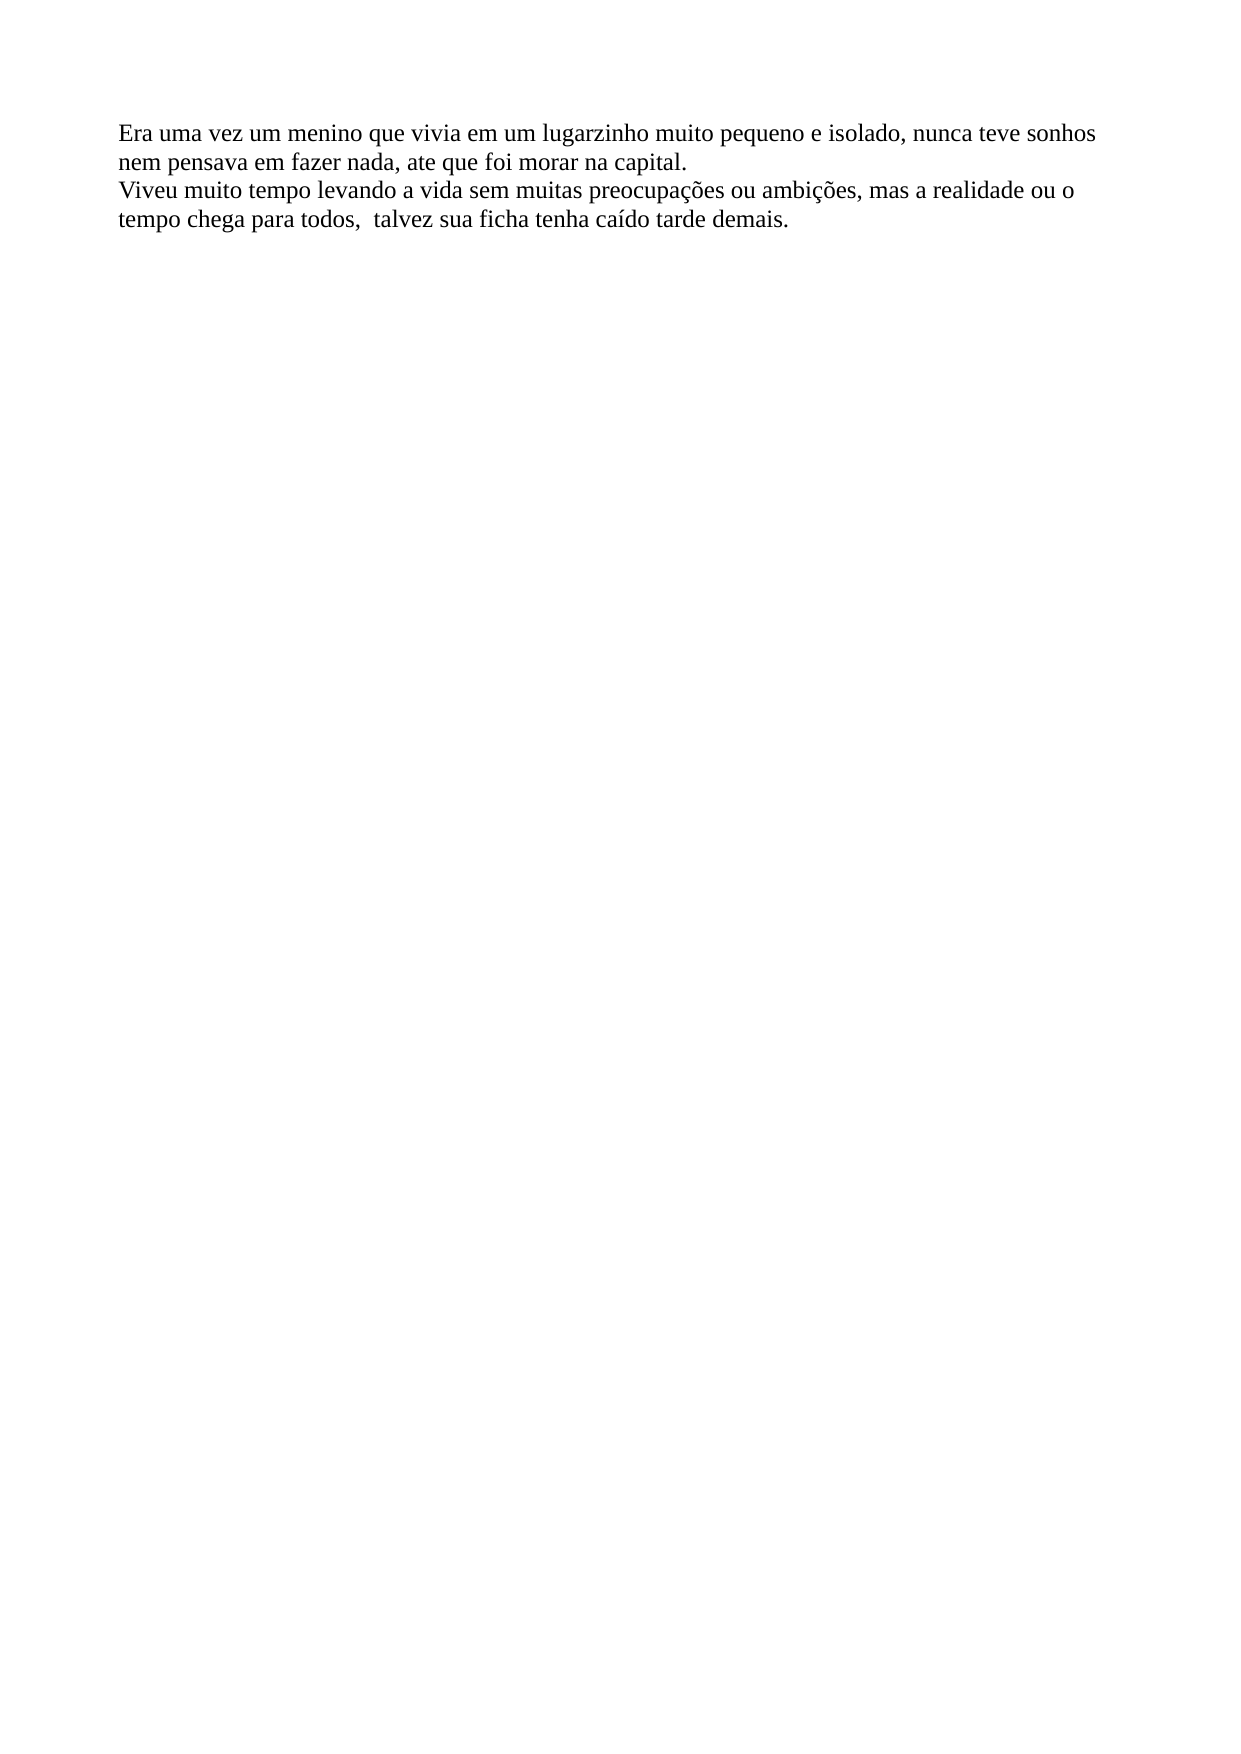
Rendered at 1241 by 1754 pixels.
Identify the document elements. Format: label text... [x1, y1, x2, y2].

text Viveu muito tempo levando a vida sem muitas preocupações ou ambições, mas a realidade ou o tempo chega para todos, talvez sua ficha tenha caído tarde demais. [118, 176, 1122, 233]
text Era uma vez um menino que vivia em um lugarzinho muito pequeno e isolado, nunca teve sonhos nem pensava em fazer nada, ate que foi morar na capital. [118, 118, 1122, 176]
